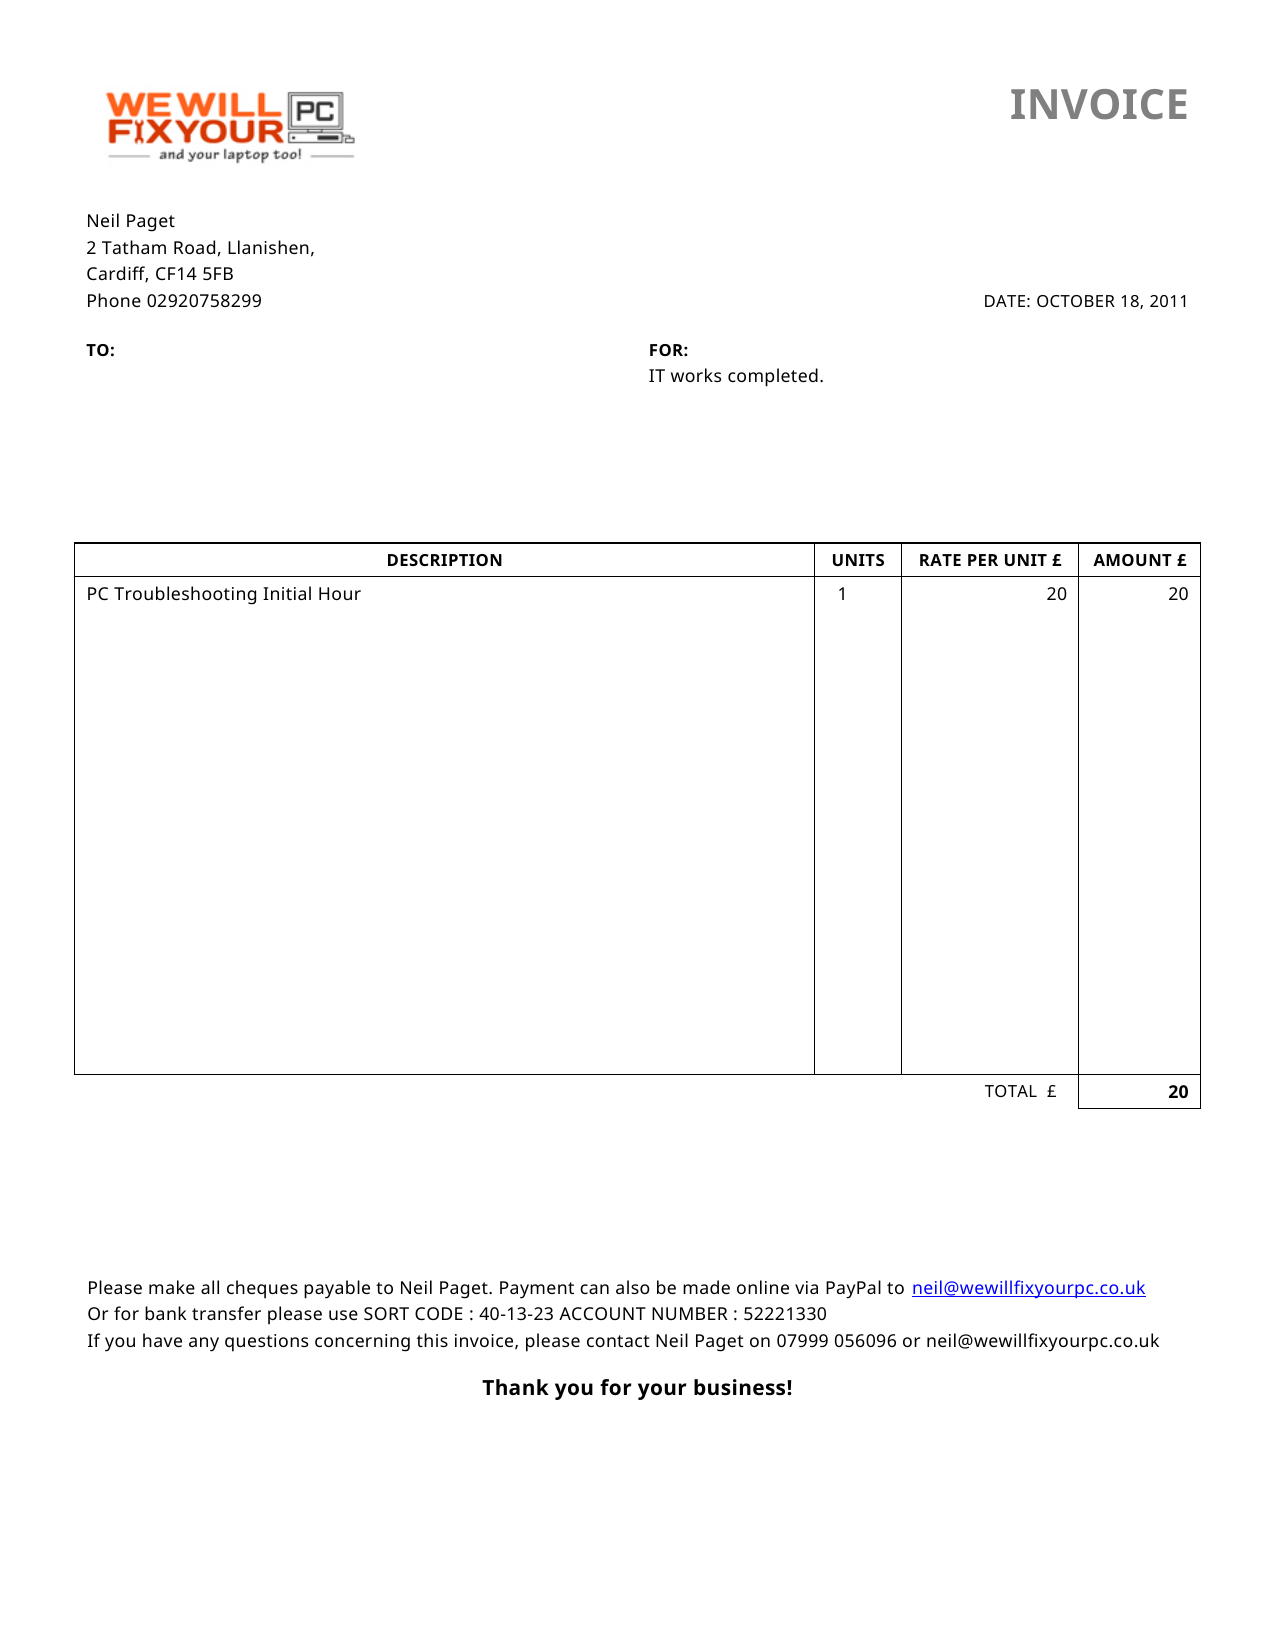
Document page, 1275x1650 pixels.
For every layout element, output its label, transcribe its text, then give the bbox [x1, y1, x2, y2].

table_cell [75, 809, 814, 842]
table_header INVOICE [639, 75, 1200, 158]
table_cell [75, 875, 814, 908]
table_cell Date: October 18, 2011 [639, 158, 1200, 312]
table_cell [902, 809, 1078, 842]
table_cell [75, 643, 814, 676]
table_cell [75, 676, 814, 709]
table_cell [75, 610, 814, 643]
table_cell [1079, 676, 1200, 709]
table_cell [815, 1008, 901, 1041]
table_cell [75, 941, 814, 974]
table_cell [1079, 975, 1200, 1008]
table_cell [1079, 743, 1200, 776]
table_header DESCRIPTION [75, 544, 814, 576]
table_header UNITS [815, 544, 901, 576]
table_cell [815, 975, 901, 1008]
table_cell [815, 809, 901, 842]
table_cell [902, 875, 1078, 908]
table_cell PC Troubleshooting Initial Hour [75, 577, 814, 610]
table_header For: IT works completed. [638, 339, 1200, 489]
table_cell [75, 1041, 814, 1074]
table_cell 20 [1079, 1075, 1200, 1108]
table_cell 20 [1079, 577, 1200, 610]
table_cell TOTAL £ [815, 1075, 1078, 1108]
table_header Neil Paget 2 Tatham Road, Llanishen, Cardiff, CF14 5FB Phone 02920758299 [75, 75, 639, 312]
table_cell [902, 975, 1078, 1008]
table_cell [902, 1041, 1078, 1074]
table_cell [902, 710, 1078, 743]
table_cell [815, 842, 901, 875]
table_header AMOUNT £ [1079, 544, 1200, 576]
table_cell [902, 643, 1078, 676]
table_cell [902, 776, 1078, 809]
table_cell [1079, 842, 1200, 875]
table_cell [1079, 809, 1200, 842]
table_cell [1079, 776, 1200, 809]
table_cell [815, 776, 901, 809]
table_cell [75, 975, 814, 1008]
table_cell [815, 610, 901, 643]
table_cell [902, 842, 1078, 875]
table_cell [815, 941, 901, 974]
table_cell [902, 610, 1078, 643]
table_cell [1079, 908, 1200, 941]
table_cell [75, 743, 814, 776]
table_cell [815, 676, 901, 709]
table_cell [1079, 941, 1200, 974]
table_cell 20 [902, 577, 1078, 610]
table_cell [1079, 875, 1200, 908]
table_cell [815, 643, 901, 676]
table_cell [75, 710, 814, 743]
table_header Please make all cheques payable to Neil Paget. Payment can also be made online via PayPal to neil@wewillfixyourpc.co.uk Or for bank transfer please use SORT CODE : 40-13-23 ACCOUNT NUMBER : 52221330 If you have any questions concerning this invoice, please contact Neil Paget on 07999 056096 or neil@wewillfixyourpc.co.uk [75, 1136, 1200, 1364]
table_cell [815, 1041, 901, 1074]
table_cell [1079, 710, 1200, 743]
table_cell [75, 1008, 814, 1041]
table_cell [75, 776, 814, 809]
table_cell [902, 908, 1078, 941]
table_cell [1079, 1041, 1200, 1074]
table_cell [815, 908, 901, 941]
table_cell Thank you for your business! [75, 1365, 1200, 1409]
table_cell [902, 743, 1078, 776]
table_header RATE PER UNIT £ [902, 544, 1078, 576]
table_cell [1079, 643, 1200, 676]
table_cell 1 [815, 577, 901, 610]
table_cell [815, 875, 901, 908]
table_cell [75, 842, 814, 875]
table_cell [815, 743, 901, 776]
picture [102, 84, 359, 171]
table_cell [75, 1075, 815, 1108]
table_cell [902, 1008, 1078, 1041]
table_cell [1079, 1008, 1200, 1041]
table_cell [902, 676, 1078, 709]
table_cell [902, 941, 1078, 974]
table_cell [75, 908, 814, 941]
table_cell [815, 710, 901, 743]
table_header To: [75, 339, 637, 489]
table_cell [1079, 610, 1200, 643]
